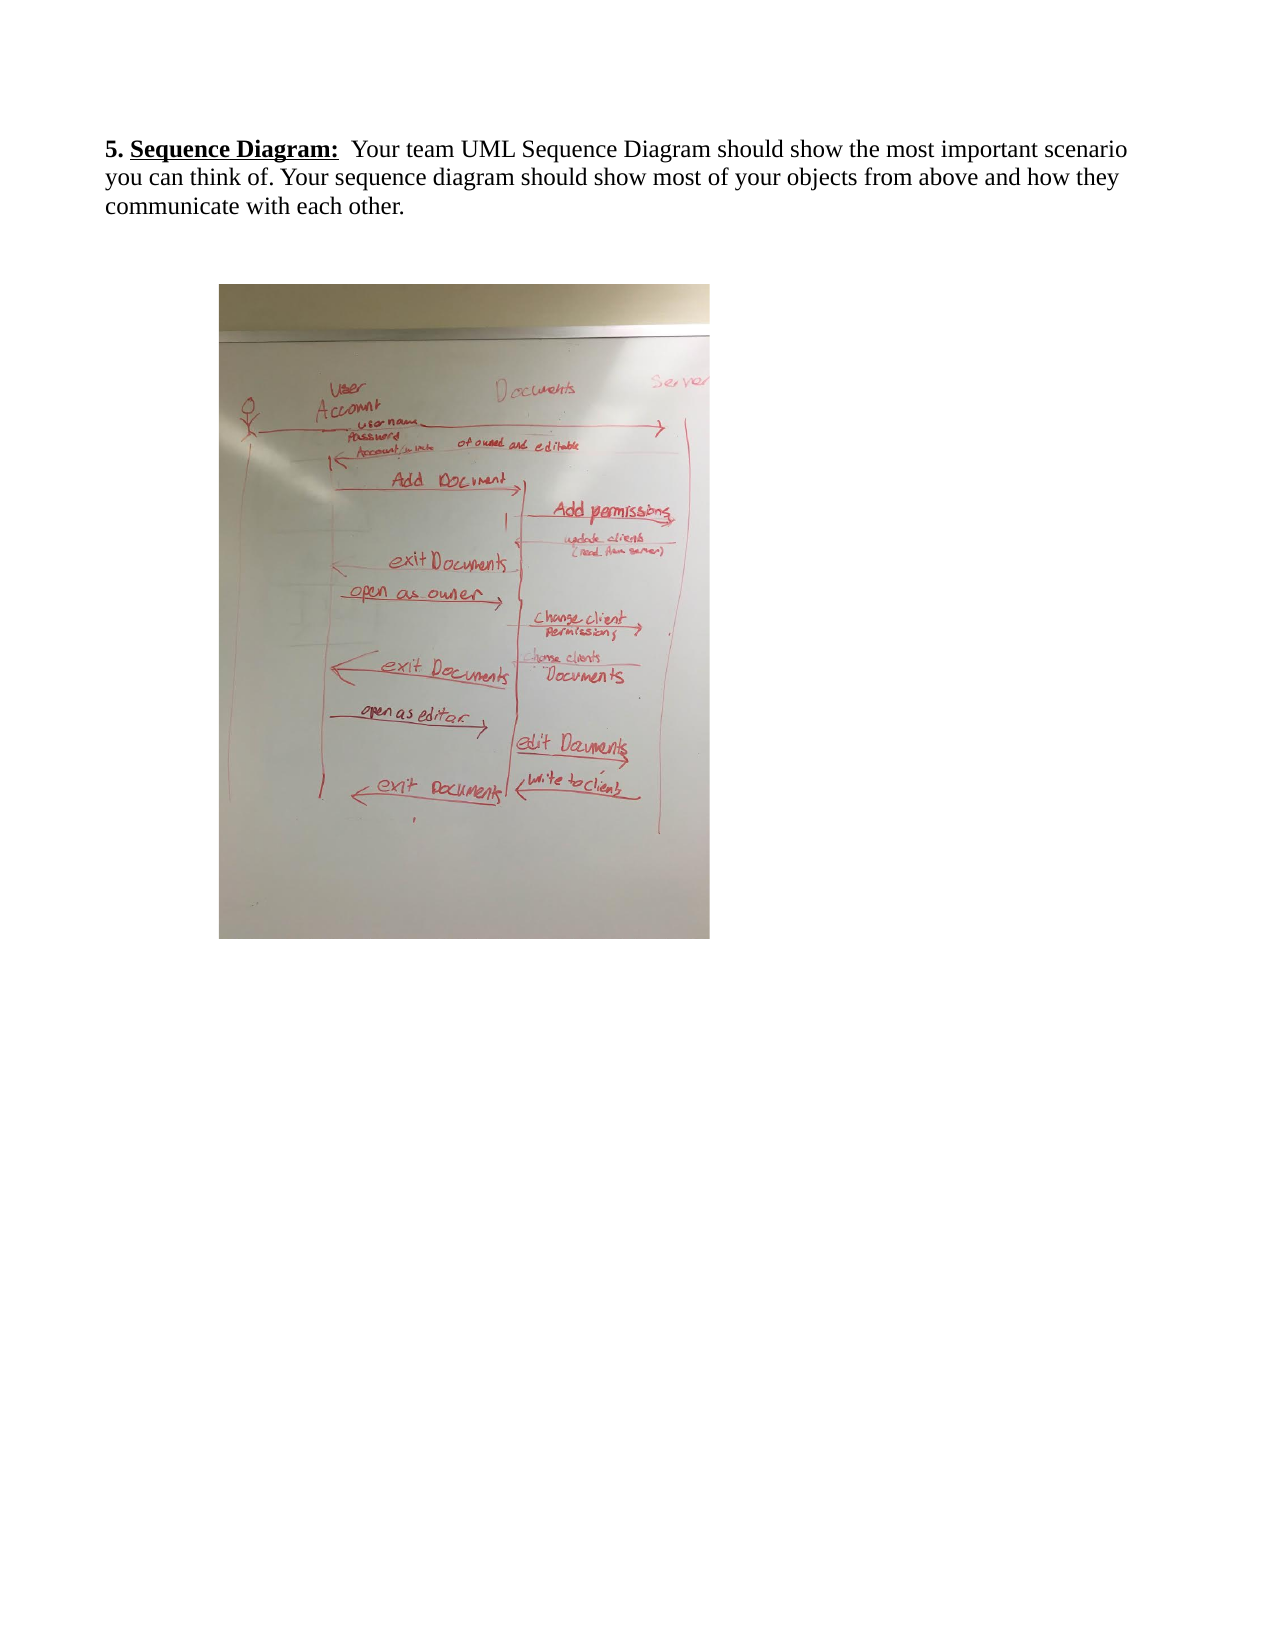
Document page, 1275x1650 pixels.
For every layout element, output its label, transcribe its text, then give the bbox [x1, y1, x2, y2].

picture [218, 284, 710, 939]
text 5. Sequence Diagram: Your team UML Sequence Diagram should show the most important scenario you can think of. Your sequence diagram should show most of your objects from above and how they communicate with each other. [105, 134, 1170, 220]
